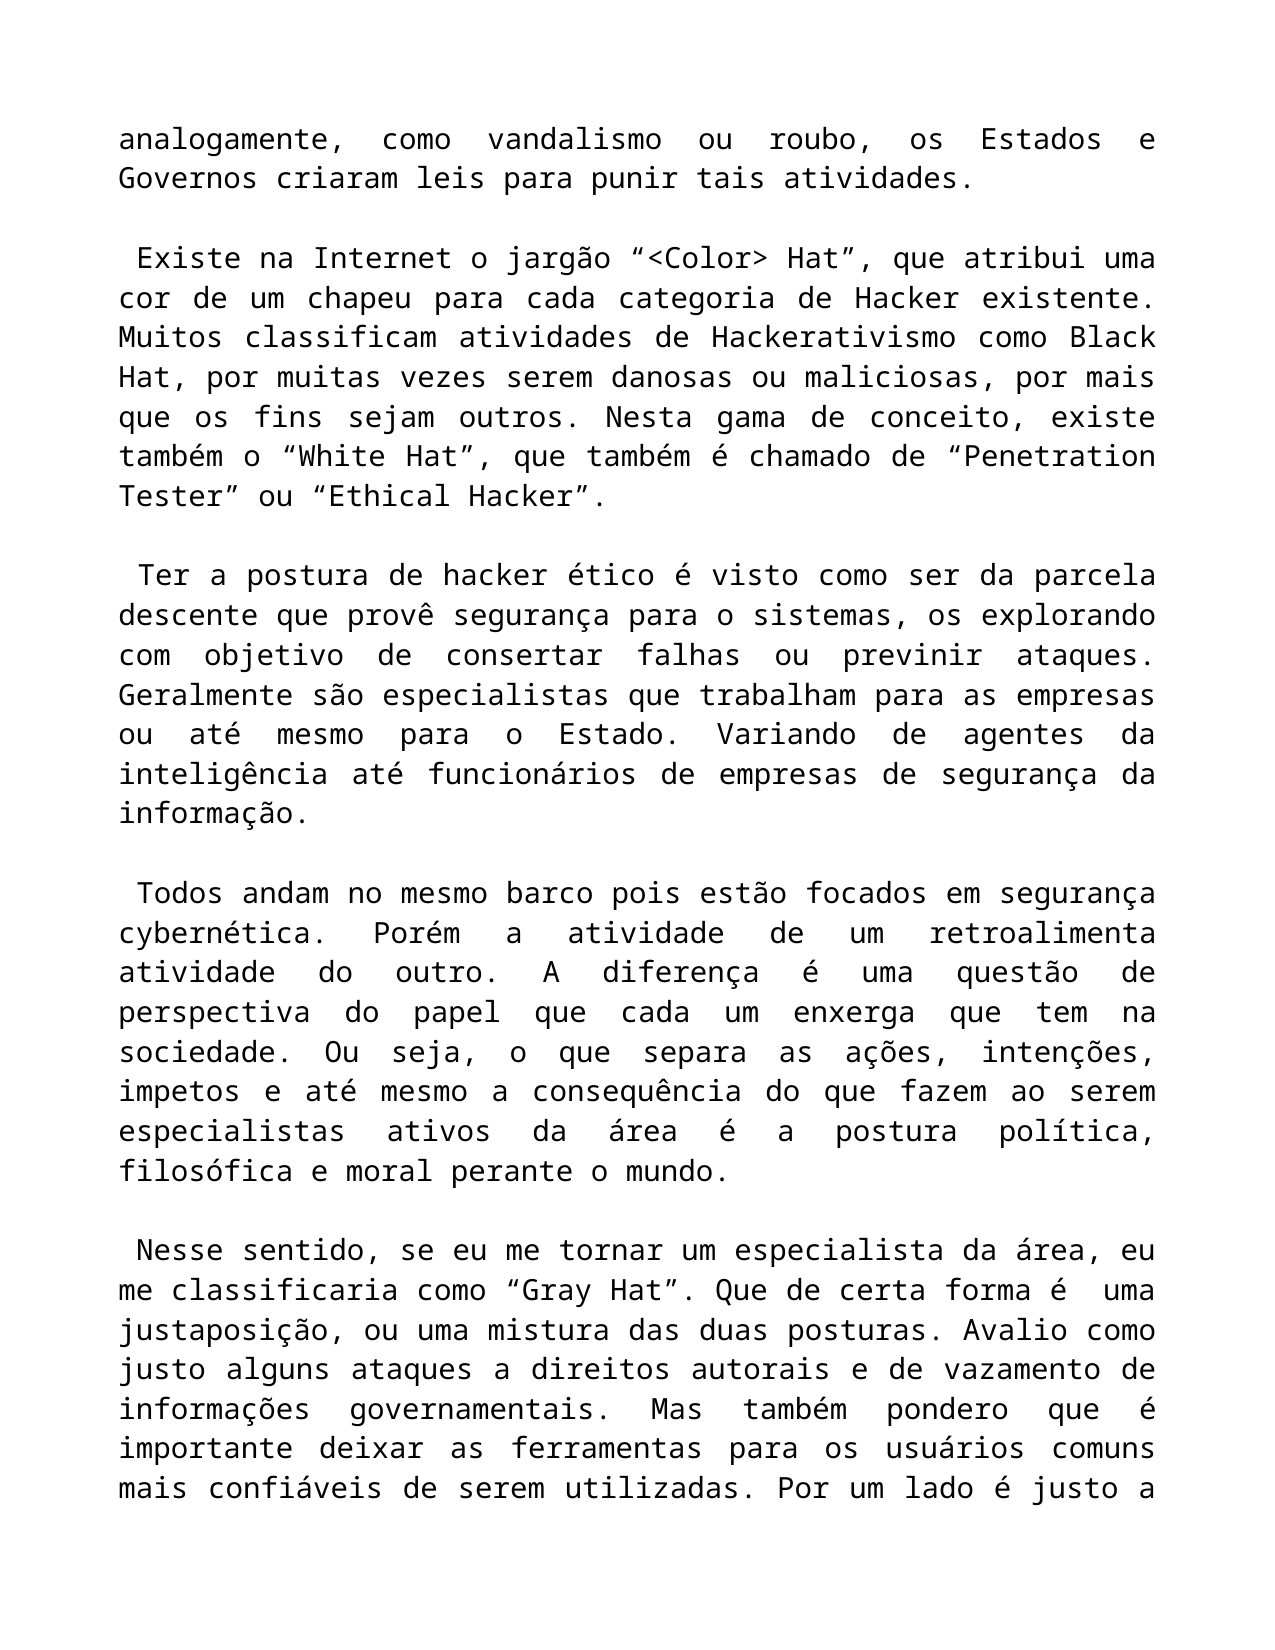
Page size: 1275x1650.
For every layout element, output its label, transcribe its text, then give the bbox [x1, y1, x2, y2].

text Todos andam no mesmo barco pois estão focados em segurança cybernética. Porém a atividade de um retroalimenta atividade do outro. A diferença é uma questão de perspectiva do papel que cada um enxerga que tem na sociedade. Ou seja, o que separa as ações, intenções, impetos e até mesmo a consequência do que fazem ao serem especialistas ativos da área é a postura política, filosófica e moral perante o mundo. [118, 872, 1157, 1190]
text Nesse sentido, se eu me tornar um especialista da área, eu me classificaria como “Gray Hat”. Que de certa forma é uma justaposição, ou uma mistura das duas posturas. Avalio como justo alguns ataques a direitos autorais e de vazamento de informações governamentais. Mas também pondero que é importante deixar as ferramentas para os usuários comuns mais confiáveis de serem utilizadas. Por um lado é justo a [118, 1229, 1157, 1507]
text Ter a postura de hacker ético é visto como ser da parcela descente que provê segurança para o sistemas, os explorando com objetivo de consertar falhas ou previnir ataques. Geralmente são especialistas que trabalham para as empresas ou até mesmo para o Estado. Variando de agentes da inteligência até funcionários de empresas de segurança da informação. [118, 555, 1157, 832]
text analogamente, como vandalismo ou roubo, os Estados e Governos criaram leis para punir tais atividades. [118, 118, 1157, 197]
text Existe na Internet o jargão “<Color> Hat”, que atribui uma cor de um chapeu para cada categoria de Hacker existente. Muitos classificam atividades de Hackerativismo como Black Hat, por muitas vezes serem danosas ou maliciosas, por mais que os fins sejam outros. Nesta gama de conceito, existe também o “White Hat”, que também é chamado de “Penetration Tester” ou “Ethical Hacker”. [118, 237, 1157, 515]
